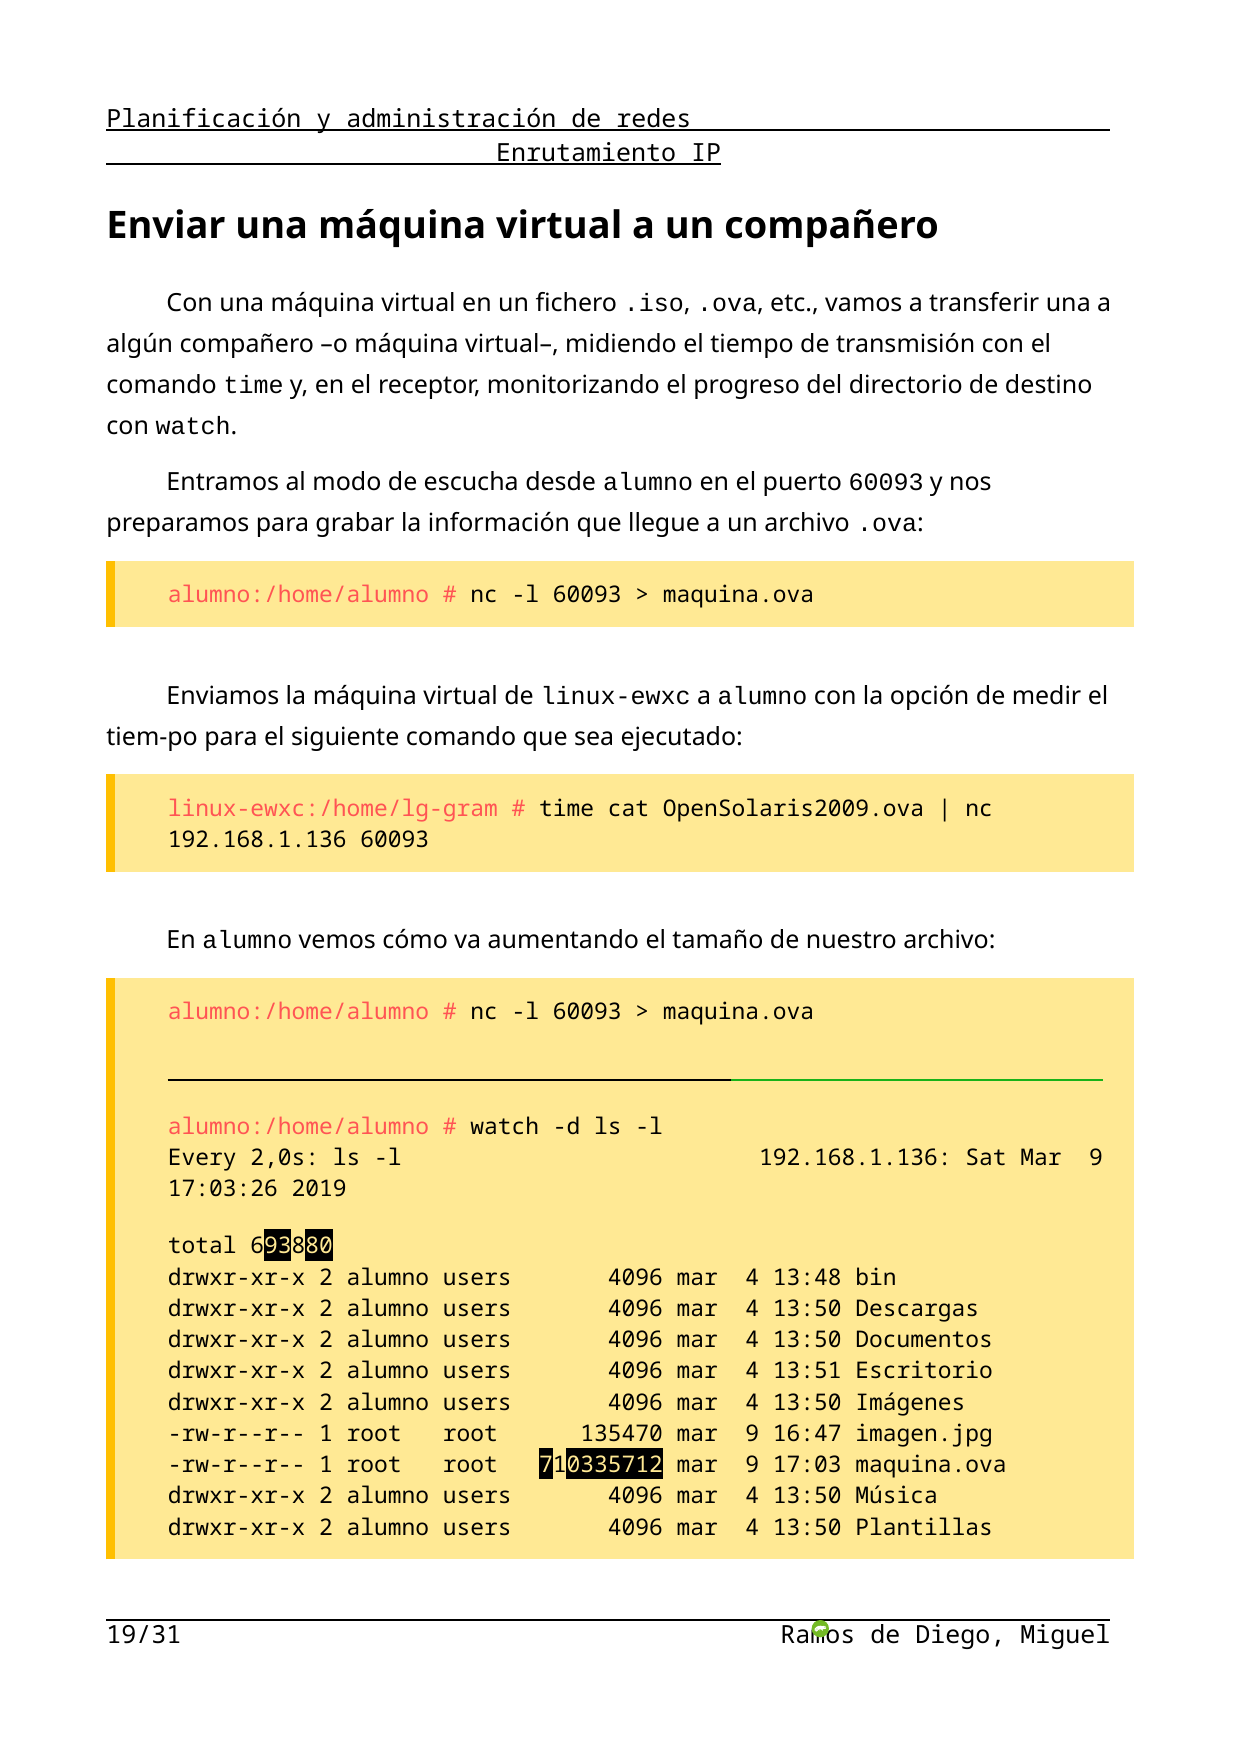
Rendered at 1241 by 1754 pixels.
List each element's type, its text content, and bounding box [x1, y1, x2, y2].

text Con una máquina virtual en un fichero .iso, .ova, etc., vamos a transferir una a algún compañero –o máquina virtual–, midiendo el tiempo de transmisión con el comando time y, en el receptor, monitorizando el progreso del directorio de destino con watch. [106, 285, 1134, 442]
text drwxr-xr-x 2 alumno users 4096 mar 4 13:50 Documentos [115, 1323, 1134, 1354]
text drwxr-xr-x 2 alumno users 4096 mar 4 13:50 Música [115, 1479, 1134, 1511]
text drwxr-xr-x 2 alumno users 4096 mar 4 13:50 Plantillas [115, 1511, 1134, 1559]
text Every 2,0s: ls -l 192.168.1.136: Sat Mar 9 17:03:26 2019 [115, 1141, 1134, 1203]
text Enviamos la máquina virtual de linux-ewxc a alumno con la opción de medir el tiem-po para el siguiente comando que sea ejecutado: [106, 677, 1134, 752]
text Entramos al modo de escucha desde alumno en el puerto 60093 y nos preparamos para grabar la información que llegue a un archivo .ova: [106, 464, 1134, 539]
text drwxr-xr-x 2 alumno users 4096 mar 4 13:50 Descargas [115, 1292, 1134, 1323]
subtitle Enviar una máquina virtual a un compañero [106, 198, 1134, 250]
text -rw-r--r-- 1 root root 135470 mar 9 16:47 imagen.jpg [115, 1417, 1134, 1448]
text drwxr-xr-x 2 alumno users 4096 mar 4 13:51 Escritorio [115, 1354, 1134, 1386]
text alumno:/home/alumno # nc -l 60093 > maquina.ova [115, 978, 1134, 1027]
text total 693880 [115, 1229, 1134, 1261]
text En alumno vemos cómo va aumentando el tamaño de nuestro archivo: [106, 922, 1134, 956]
text drwxr-xr-x 2 alumno users 4096 mar 4 13:48 bin [115, 1261, 1134, 1292]
text linux-ewxc:/home/lg-gram # time cat OpenSolaris2009.ova | nc 192.168.1.136 60093 [115, 774, 1134, 872]
text alumno:/home/alumno # nc -l 60093 > maquina.ova [115, 561, 1134, 627]
text drwxr-xr-x 2 alumno users 4096 mar 4 13:50 Imágenes [115, 1386, 1134, 1417]
text alumno:/home/alumno # watch -d ls -l [115, 1110, 1134, 1141]
text -rw-r--r-- 1 root root 710335712 mar 9 17:03 maquina.ova [115, 1448, 1134, 1479]
